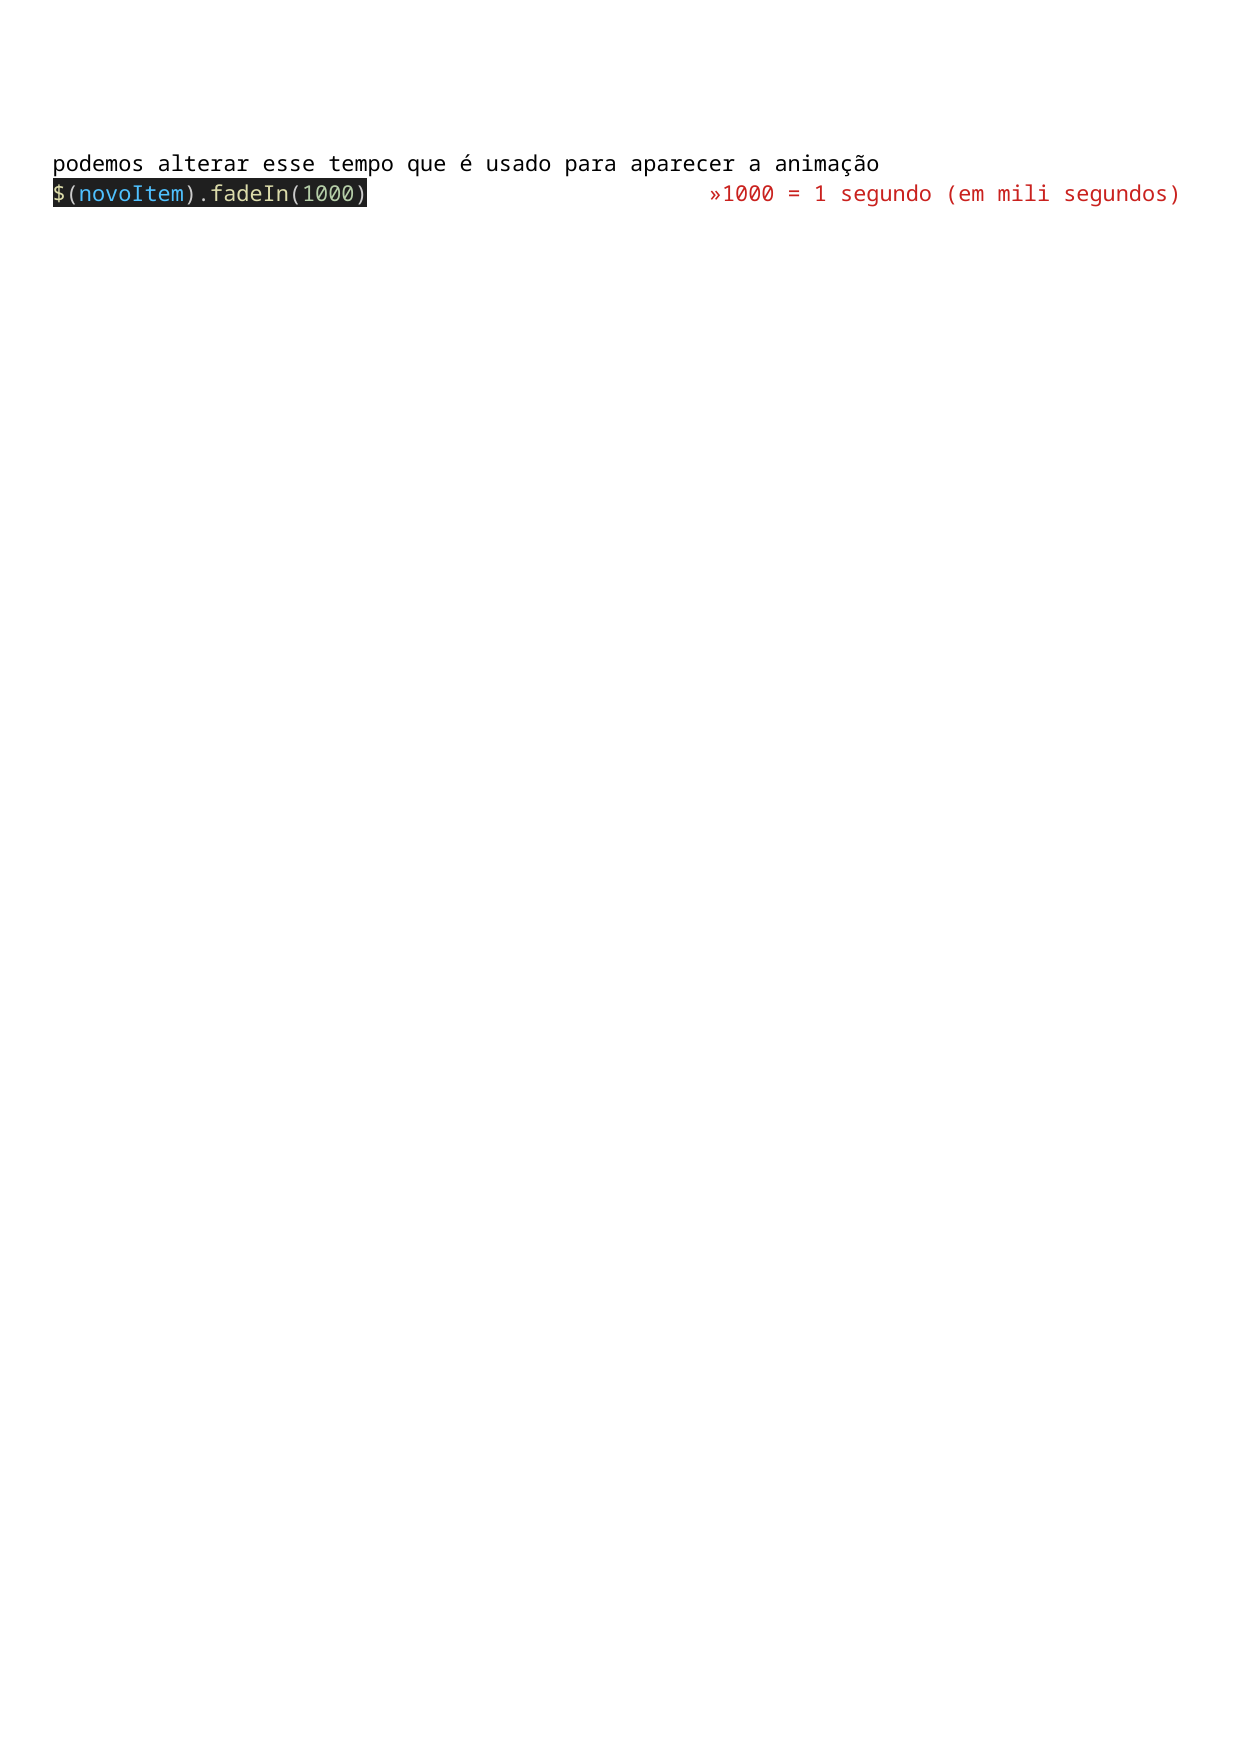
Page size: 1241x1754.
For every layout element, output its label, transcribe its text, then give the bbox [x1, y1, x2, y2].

text $(novoItem).fadeIn(1000) »1000 = 1 segundo (em mili segundos) [52, 178, 1192, 207]
text podemos alterar esse tempo que é usado para aparecer a animação [52, 148, 1192, 178]
